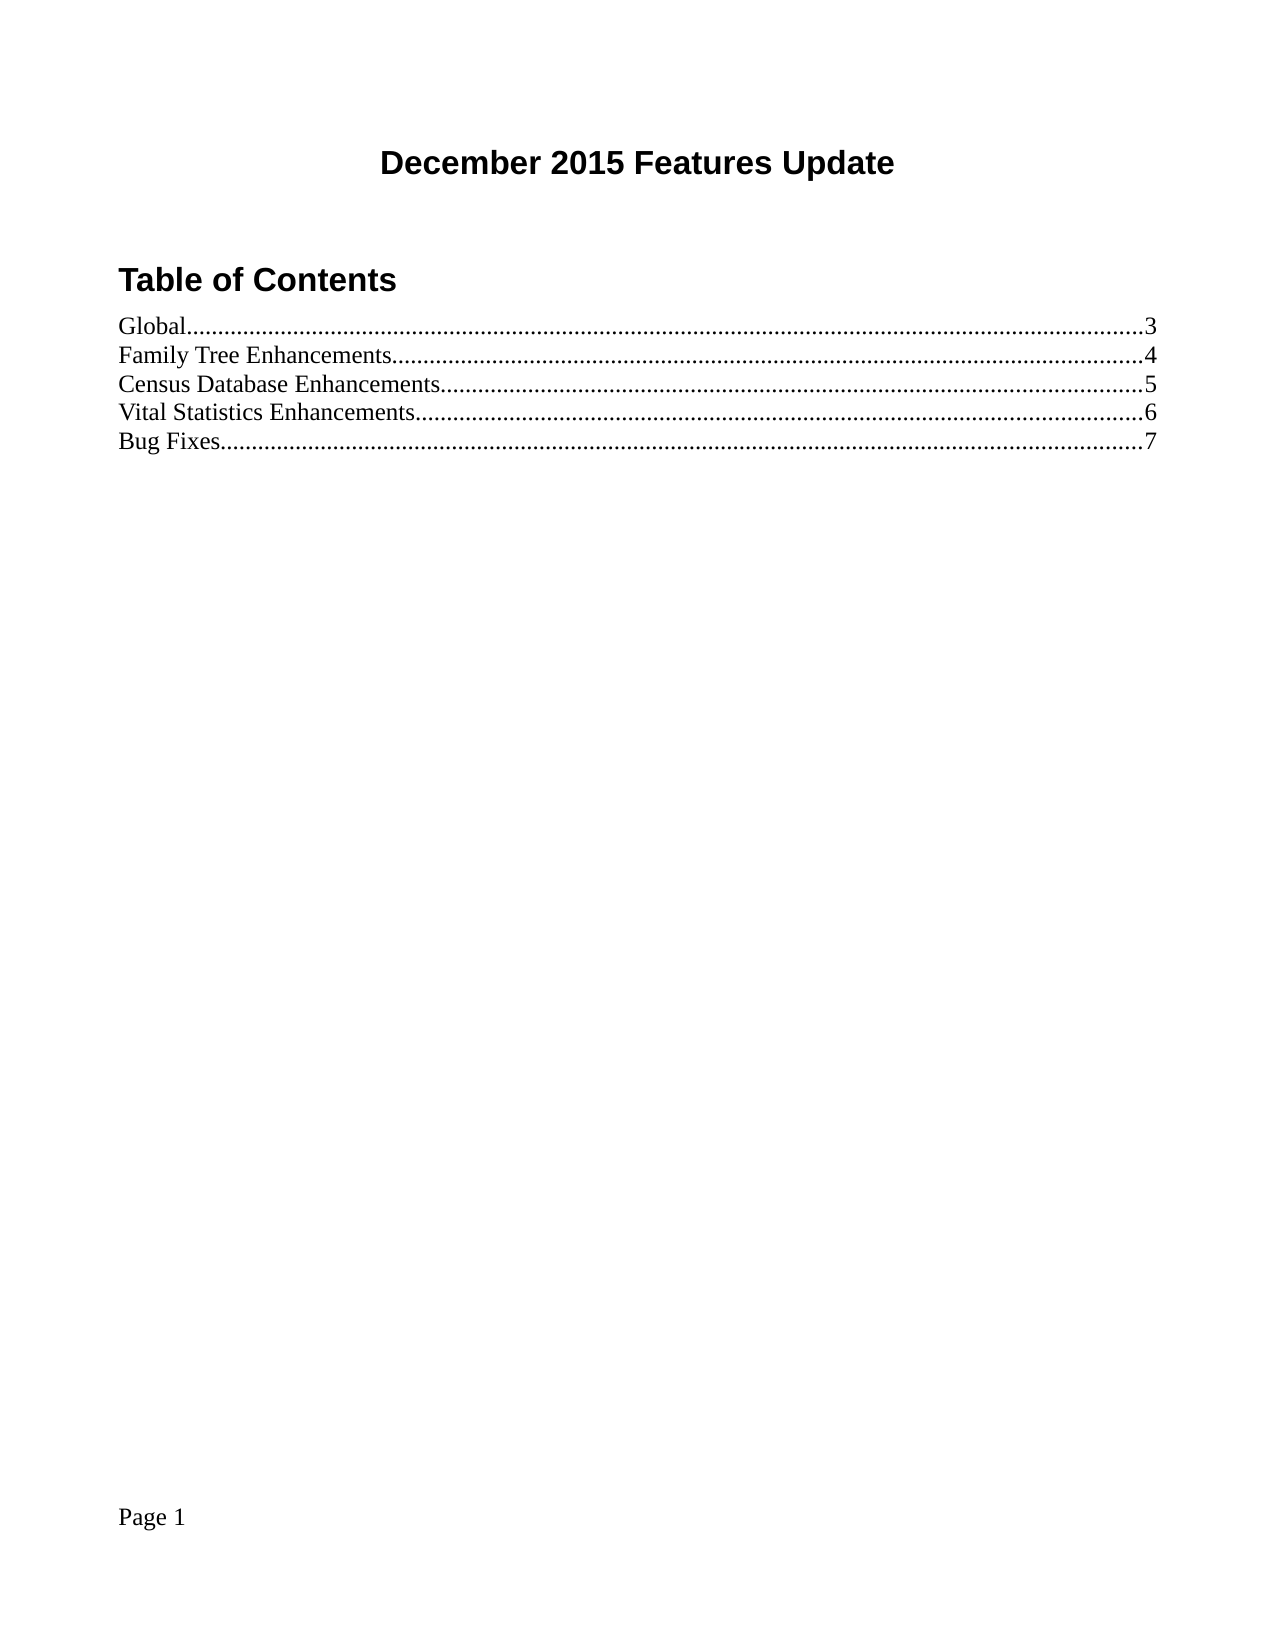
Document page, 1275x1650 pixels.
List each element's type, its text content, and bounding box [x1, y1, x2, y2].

text Vital Statistics Enhancements 6 [118, 397, 1157, 426]
text Bug Fixes 7 [118, 426, 1157, 455]
text Family Tree Enhancements 4 [118, 340, 1157, 369]
text Census Database Enhancements 5 [118, 369, 1157, 397]
subtitle December 2015 Features Update [118, 143, 1157, 182]
text Global 3 [118, 311, 1157, 340]
subtitle Table of Contents [118, 260, 1157, 299]
